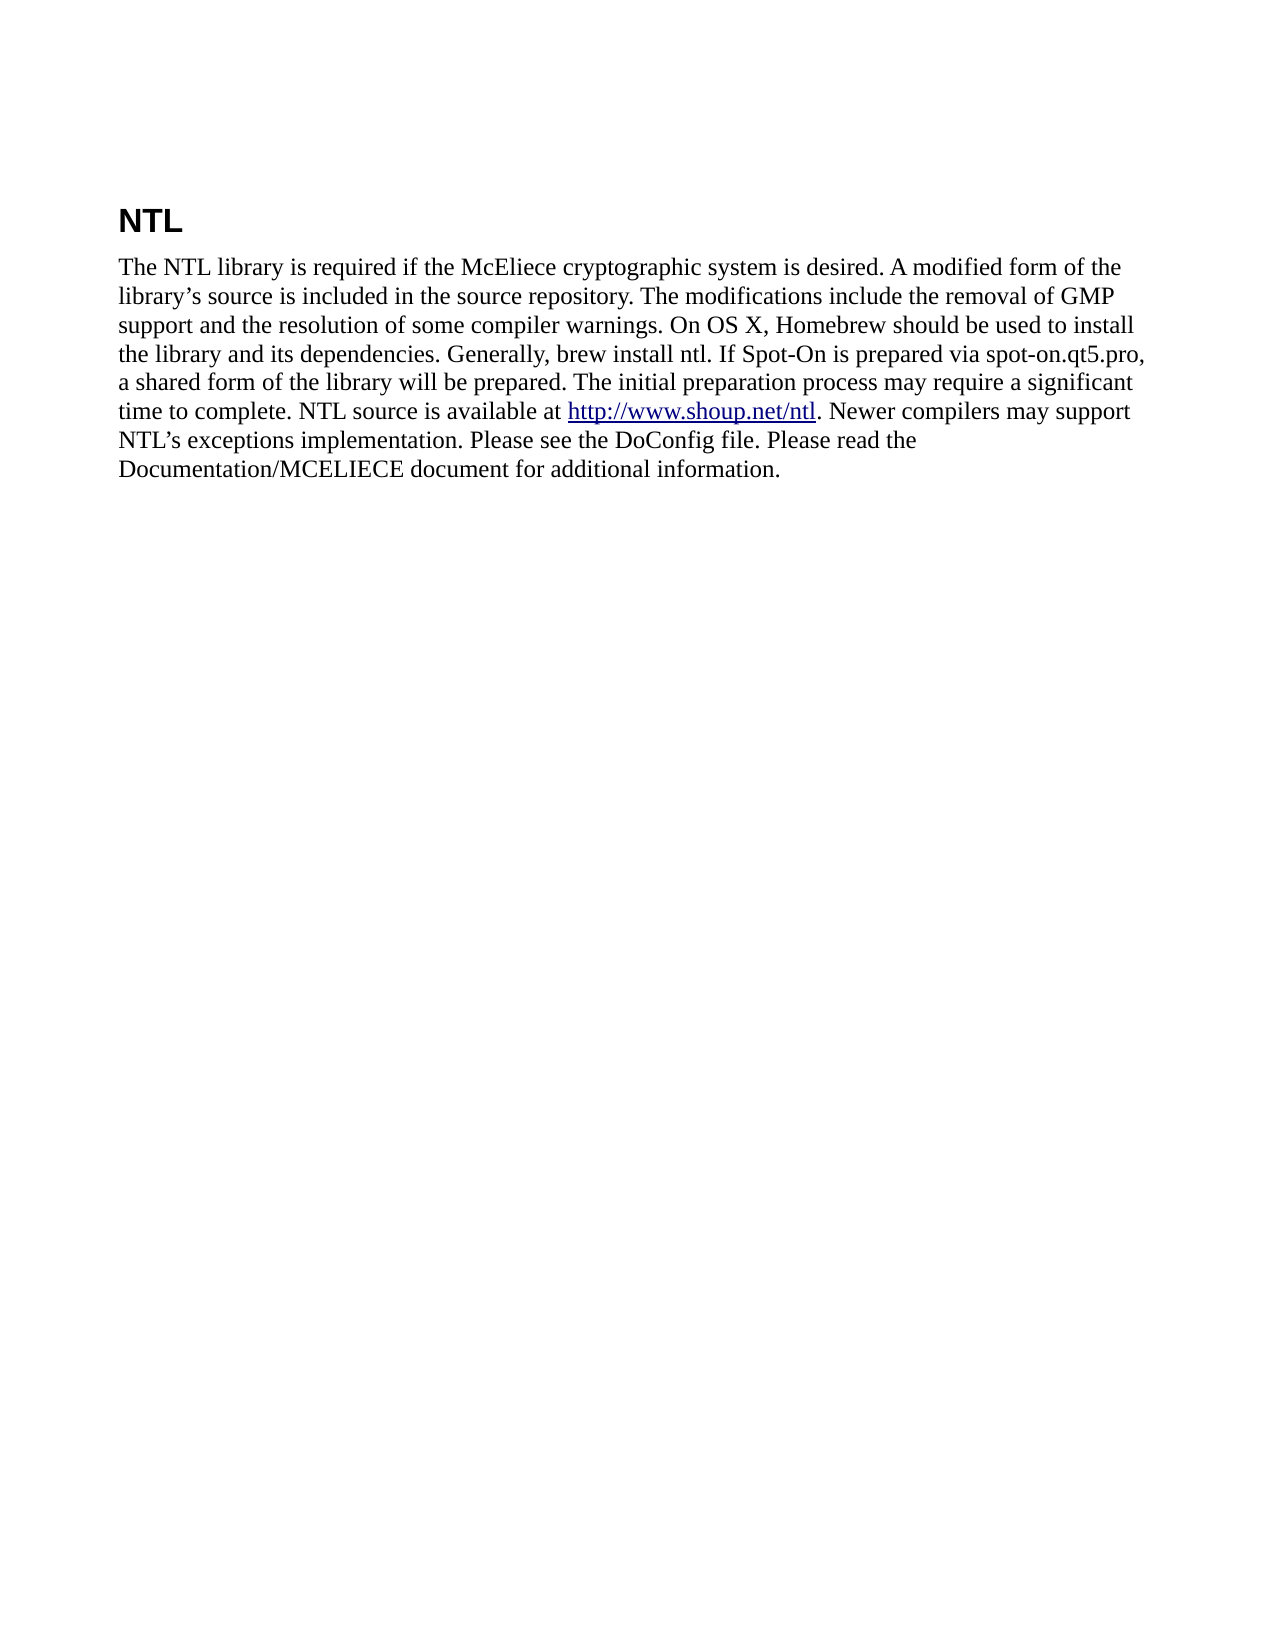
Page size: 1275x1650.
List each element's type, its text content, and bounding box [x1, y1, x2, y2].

subtitle NTL [118, 201, 1157, 240]
text The NTL library is required if the McEliece cryptographic system is desired. A modified form of the library’s source is included in the source repository. The modifications include the removal of GMP support and the resolution of some compiler warnings. On OS X, Homebrew should be used to install the library and its dependencies. Generally, brew install ntl. If Spot-On is prepared via spot-on.qt5.pro, a shared form of the library will be prepared. The initial preparation process may require a significant time to complete. NTL source is available at http://www.shoup.net/ntl. Newer compilers may support NTL’s exceptions implementation. Please see the DoConfig file. Please read the Documentation/MCELIECE document for additional information. [118, 252, 1157, 482]
